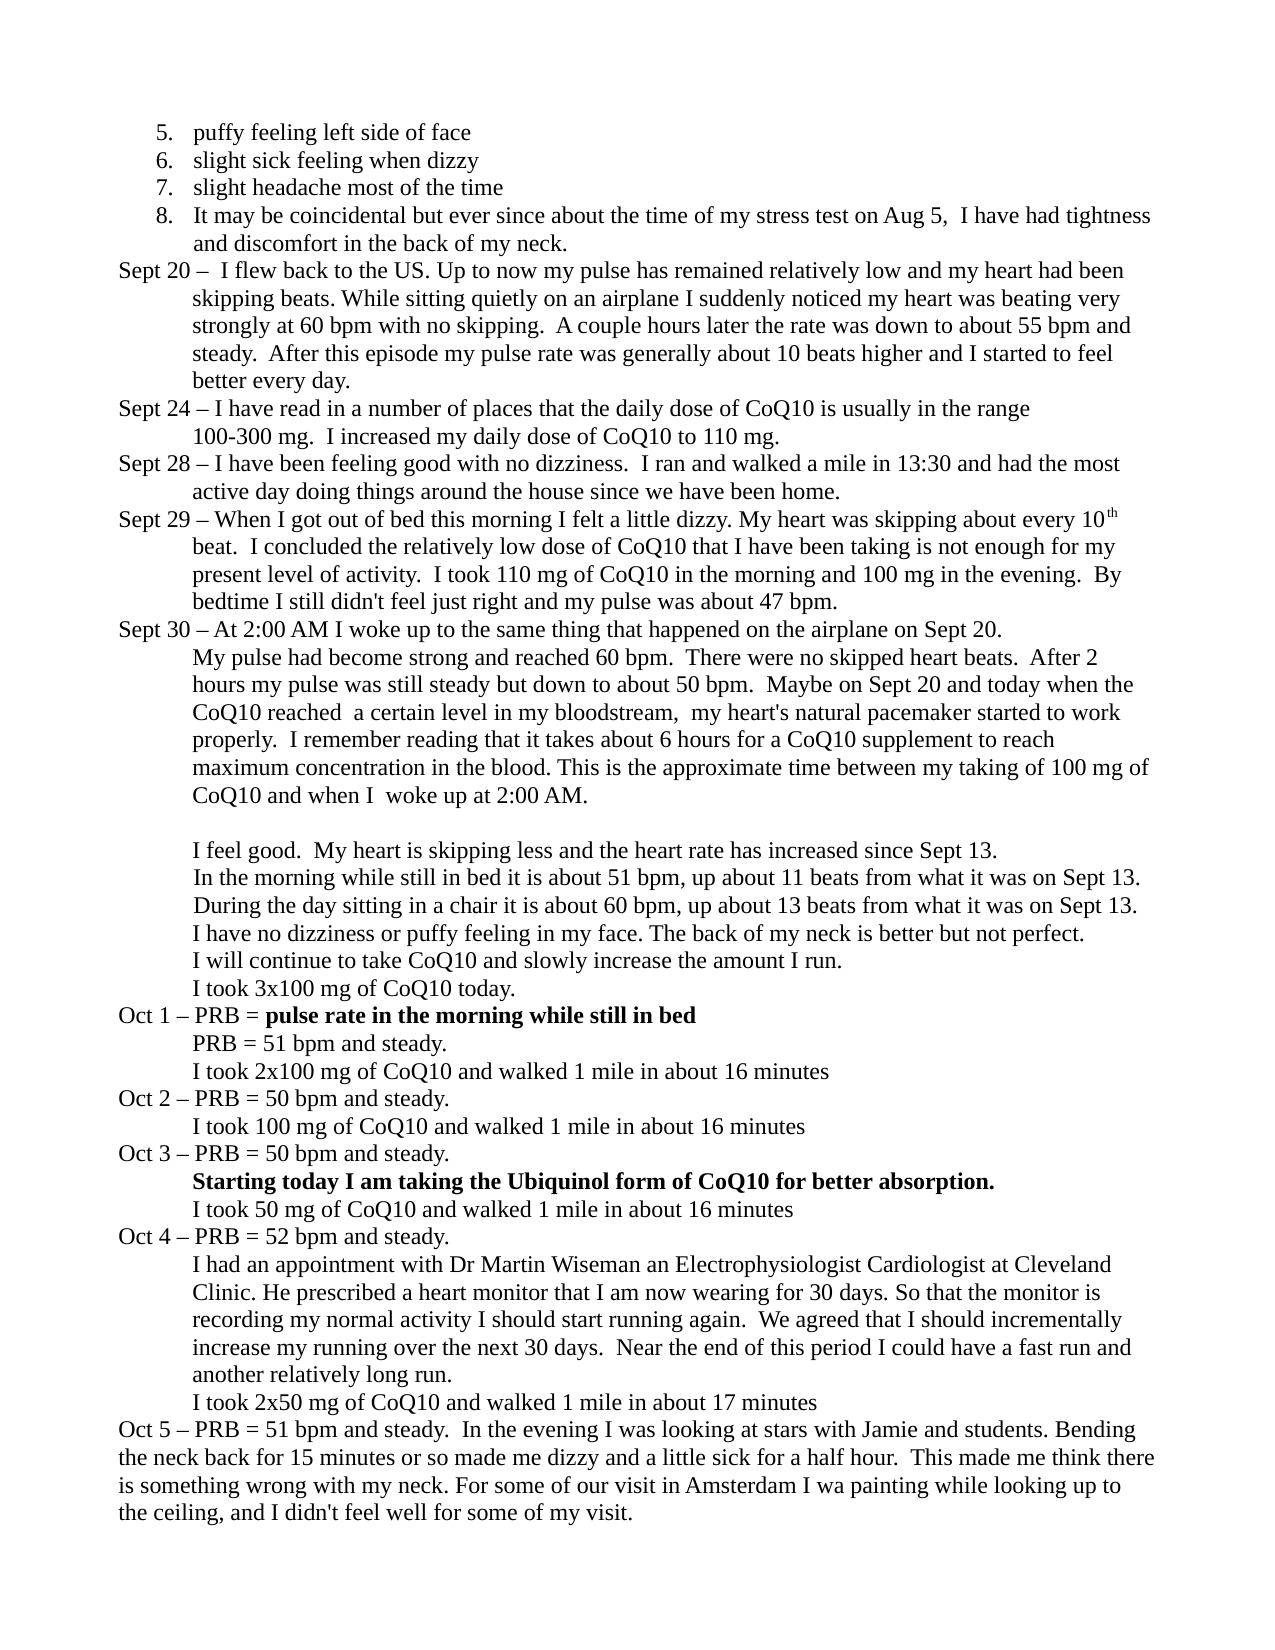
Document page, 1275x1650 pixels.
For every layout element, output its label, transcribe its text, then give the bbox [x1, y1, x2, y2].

text Oct 5 – PRB = 51 bpm and steady. In the evening I was looking at stars with Jamie and students. Bending the neck back for 15 minutes or so made me dizzy and a little sick for a half hour. This made me think there is something wrong with my neck. For some of our visit in Amsterdam I wa painting while looking up to the ceiling, and I didn't feel well for some of my visit. [118, 1416, 1157, 1526]
text Oct 2 – PRB = 50 bpm and steady. [118, 1084, 1157, 1112]
text Oct 1 – PRB = pulse rate in the morning while still in bed [118, 1001, 1157, 1029]
text Sept 24 – I have read in a number of places that the daily dose of CoQ10 is usually in the range [118, 394, 1157, 422]
text I took 3x100 mg of CoQ10 today. [118, 974, 1157, 1001]
text Oct 4 – PRB = 52 bpm and steady. [118, 1222, 1157, 1250]
text Sept 30 – At 2:00 AM I woke up to the same thing that happened on the airplane on Sept 20. [118, 615, 1157, 643]
text I took 50 mg of CoQ10 and walked 1 mile in about 16 minutes [118, 1195, 1157, 1222]
list slight headache most of the time [156, 173, 1157, 201]
text Sept 28 – I have been feeling good with no dizziness. I ran and walked a mile in 13:30 and had the most active day doing things around the house since we have been home. [118, 449, 1157, 504]
text I have no dizziness or puffy feeling in my face. The back of my neck is better but not perfect. [118, 919, 1157, 946]
list slight sick feeling when dizzy [156, 146, 1157, 173]
list In the morning while still in bed it is about 51 bpm, up about 11 beats from what it was on Sept 13. [156, 863, 1157, 891]
text I took 2x100 mg of CoQ10 and walked 1 mile in about 16 minutes [118, 1057, 1157, 1084]
text Starting today I am taking the Ubiquinol form of CoQ10 for better absorption. [118, 1167, 1157, 1195]
text I had an appointment with Dr Martin Wiseman an Electrophysiologist Cardiologist at Cleveland Clinic. He prescribed a heart monitor that I am now wearing for 30 days. So that the monitor is recording my normal activity I should start running again. We agreed that I should incrementally increase my running over the next 30 days. Near the end of this period I could have a fast run and another relatively long run. [118, 1250, 1157, 1388]
text Sept 20 – I flew back to the US. Up to now my pulse has remained relatively low and my heart had been skipping beats. While sitting quietly on an airplane I suddenly noticed my heart was beating very strongly at 60 bpm with no skipping. A couple hours later the rate was down to about 55 bpm and steady. After this episode my pulse rate was generally about 10 beats higher and I started to feel better every day. [118, 256, 1157, 394]
text Sept 29 – When I got out of bed this morning I felt a little dizzy. My heart was skipping about every 10th beat. I concluded the relatively low dose of CoQ10 that I have been taking is not enough for my present level of activity. I took 110 mg of CoQ10 in the morning and 100 mg in the evening. By bedtime I still didn't feel just right and my pulse was about 47 bpm. [118, 504, 1157, 615]
text I feel good. My heart is skipping less and the heart rate has increased since Sept 13. [118, 836, 1157, 863]
text I will continue to take CoQ10 and slowly increase the amount I run. [118, 946, 1157, 974]
text My pulse had become strong and reached 60 bpm. There were no skipped heart beats. After 2 hours my pulse was still steady but down to about 50 bpm. Maybe on Sept 20 and today when the CoQ10 reached a certain level in my bloodstream, my heart's natural pacemaker started to work properly. I remember reading that it takes about 6 hours for a CoQ10 supplement to reach maximum concentration in the blood. This is the approximate time between my taking of 100 mg of CoQ10 and when I woke up at 2:00 AM. [118, 643, 1157, 808]
text I took 2x50 mg of CoQ10 and walked 1 mile in about 17 minutes [118, 1388, 1157, 1416]
text PRB = 51 bpm and steady. [118, 1029, 1157, 1057]
list It may be coincidental but ever since about the time of my stress test on Aug 5, I have had tightness and discomfort in the back of my neck. [156, 201, 1157, 256]
list During the day sitting in a chair it is about 60 bpm, up about 13 beats from what it was on Sept 13. [156, 891, 1157, 919]
text 100-300 mg. I increased my daily dose of CoQ10 to 110 mg. [118, 422, 1157, 449]
text I took 100 mg of CoQ10 and walked 1 mile in about 16 minutes [118, 1112, 1157, 1139]
list puffy feeling left side of face [156, 118, 1157, 146]
text Oct 3 – PRB = 50 bpm and steady. [118, 1139, 1157, 1167]
